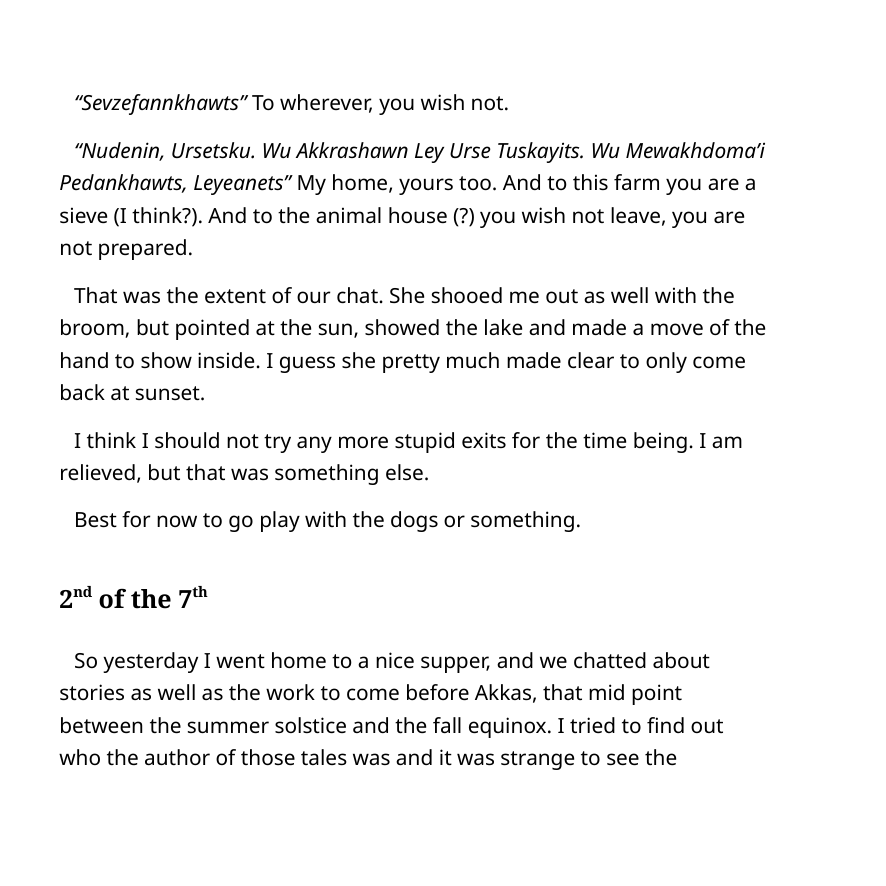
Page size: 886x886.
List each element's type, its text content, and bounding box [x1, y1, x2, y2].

text I think I should not try any more stupid exits for the time being. I am relieved, but that was something else. [59, 426, 768, 487]
text “Sevzefannkhawts” To wherever, you wish not. [59, 88, 768, 117]
text So yesterday I went home to a nice supper, and we chatted about stories as well as the work to come before Akkas, that mid point between the summer solstice and the fall equinox. I tried to find out who the author of those tales was and it was strange to see the [59, 646, 768, 772]
text That was the extent of our chat. She shooed me out as well with the broom, but pointed at the sun, showed the lake and made a move of the hand to show inside. I guess she pretty much made clear to only come back at sunset. [59, 281, 768, 407]
text Best for now to go play with the dogs or something. [59, 506, 768, 534]
subtitle 2nd of the 7th [59, 582, 768, 616]
text “Nudenin, Ursetsku. Wu Akkrashawn Ley Urse Tuskayits. Wu Mewakhdoma’i Pedankhawts, Leyeanets” My home, yours too. And to this farm you are a sieve (I think?). And to the animal house (?) you wish not leave, you are not prepared. [59, 136, 768, 262]
